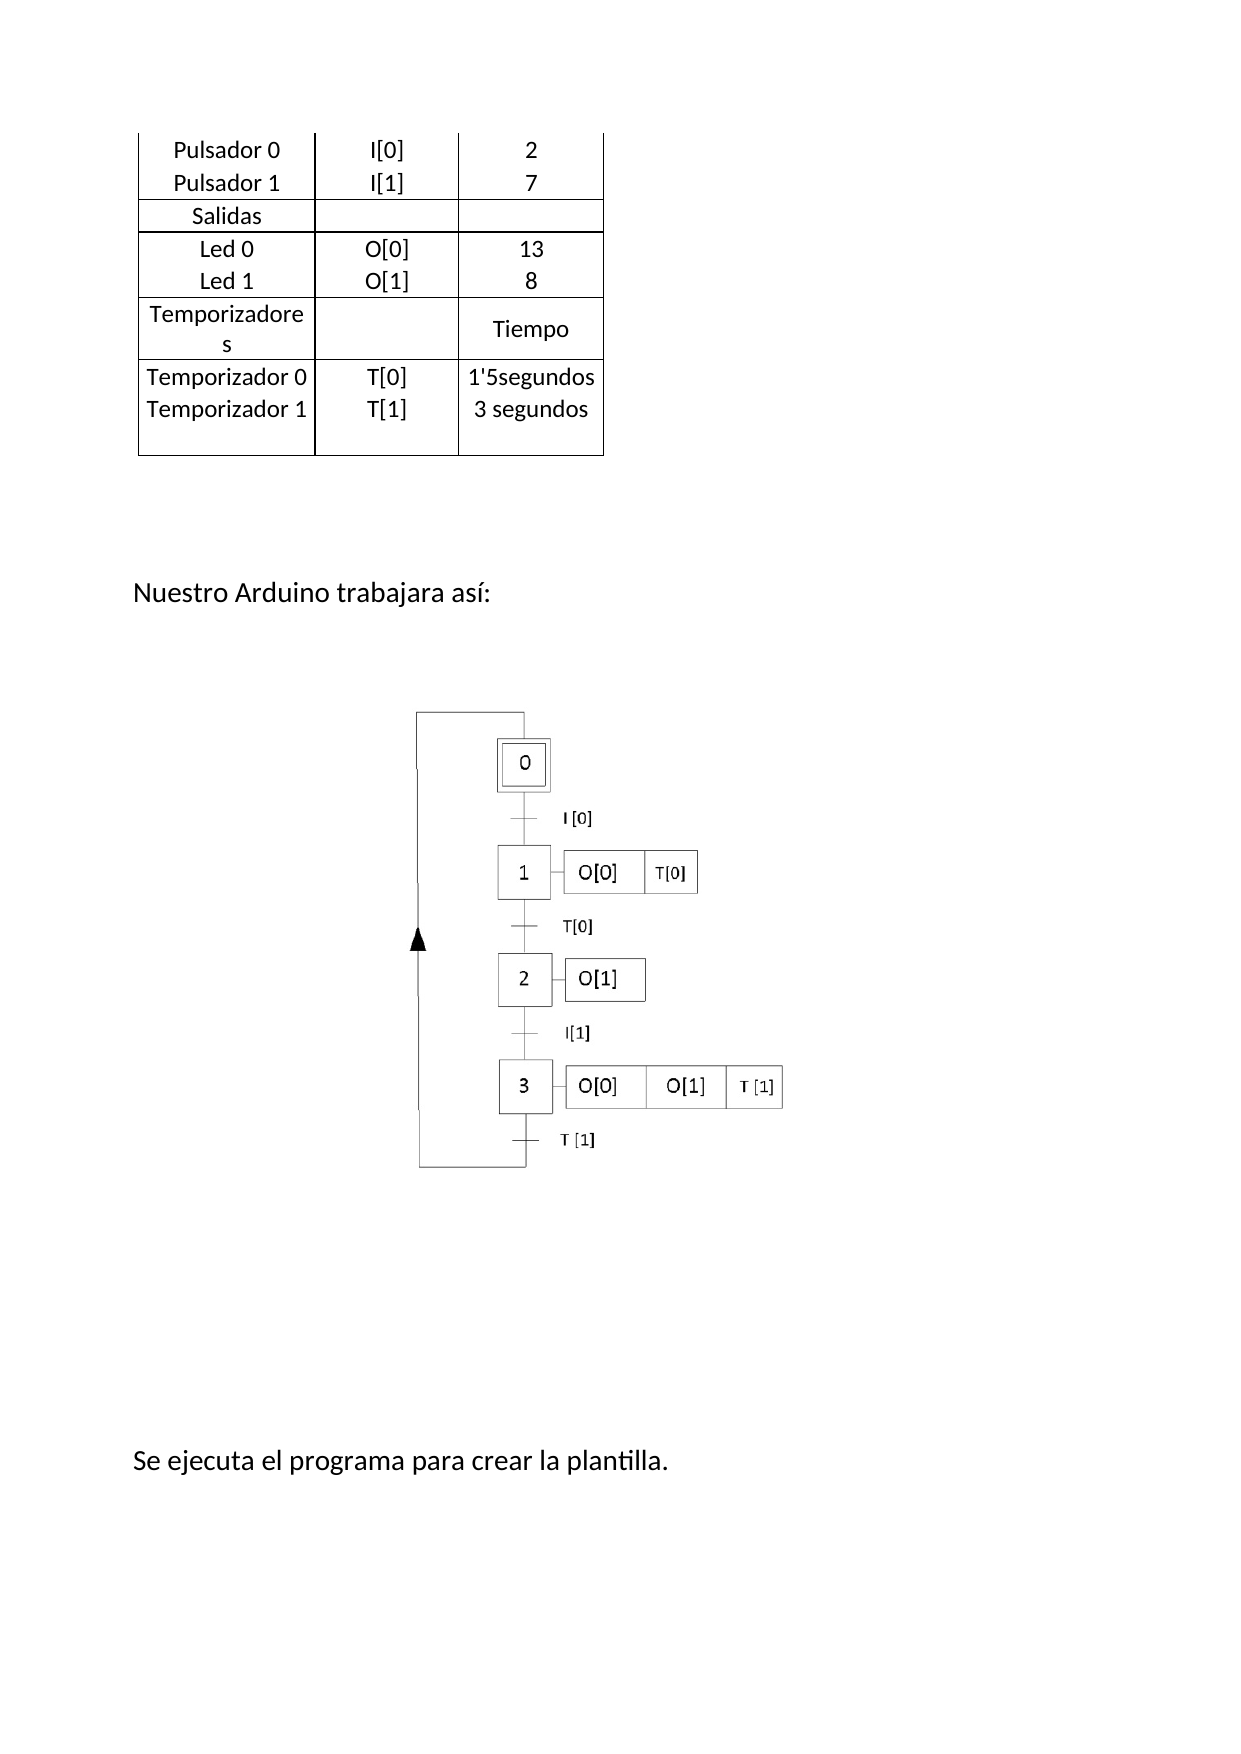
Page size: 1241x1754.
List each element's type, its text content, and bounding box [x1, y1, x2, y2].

table_cell 3 segundos [459, 392, 603, 425]
table_cell Temporizadores [139, 298, 314, 359]
table_cell [139, 425, 314, 455]
table_cell T[1] [316, 392, 458, 425]
table_cell 13 [459, 233, 603, 264]
table_cell 2 [459, 133, 603, 166]
table_cell Salidas [139, 200, 314, 231]
table_cell O[0] [316, 233, 458, 264]
table_cell Pulsador 1 [139, 166, 314, 198]
table_cell [459, 200, 603, 231]
text Nuestro Arduino trabajara así: [133, 574, 1122, 610]
table_cell I[1] [316, 166, 458, 198]
table_cell [316, 298, 458, 359]
table_cell Tiempo [459, 298, 603, 359]
text Se ejecuta el programa para crear la plantilla. [133, 1442, 1122, 1477]
table_cell 7 [459, 166, 603, 198]
table_cell 8 [459, 264, 603, 297]
table_cell 1'5segundos [459, 360, 603, 392]
table_cell [459, 425, 603, 455]
table_cell [316, 200, 458, 231]
table_cell Pulsador 0 [139, 133, 314, 166]
table_cell Temporizador 0 [139, 360, 314, 392]
table_cell I[0] [316, 133, 458, 166]
table_cell [316, 425, 458, 455]
table_cell Led 0 [139, 233, 314, 264]
table_cell O[1] [316, 264, 458, 297]
table_cell Led 1 [139, 264, 314, 297]
table_cell Temporizador 1 [139, 392, 314, 425]
table_cell T[0] [316, 360, 458, 392]
